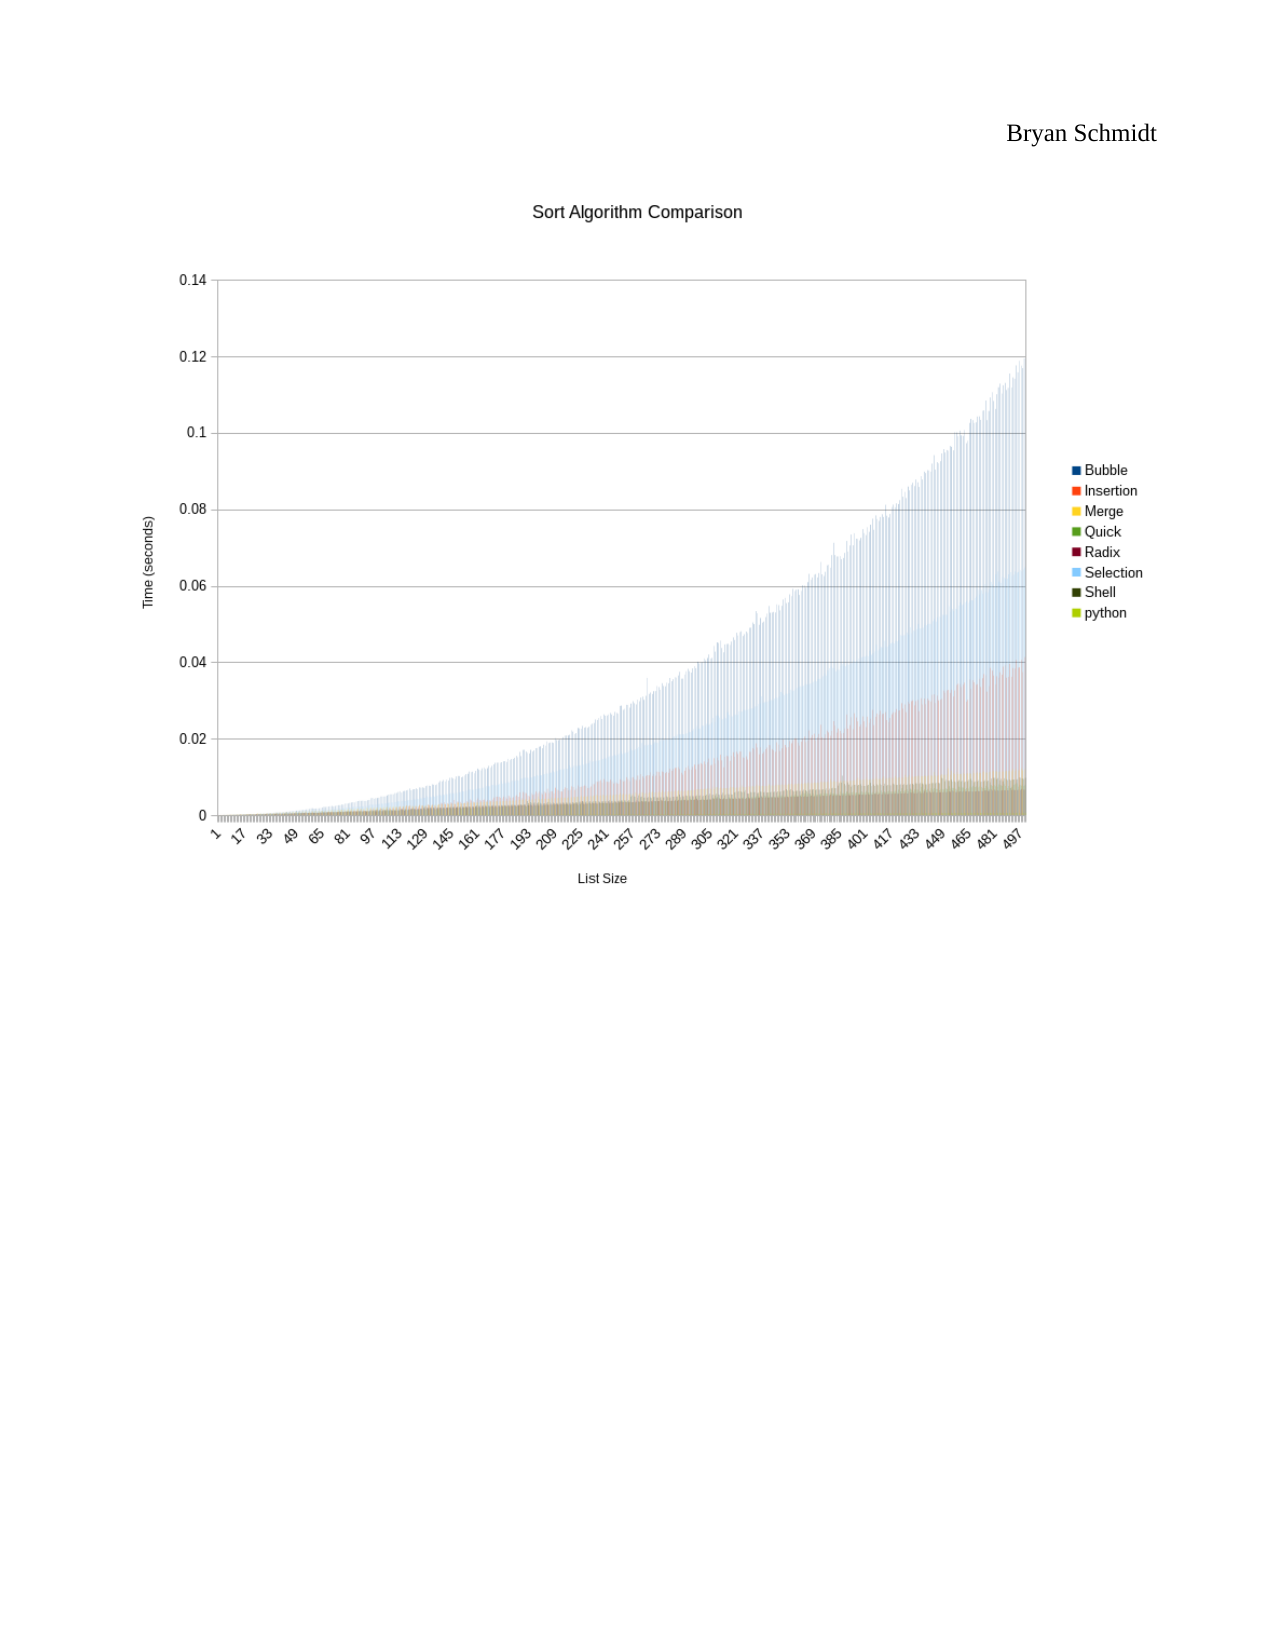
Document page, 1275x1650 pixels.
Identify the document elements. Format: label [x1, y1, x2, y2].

picture [118, 176, 1157, 908]
